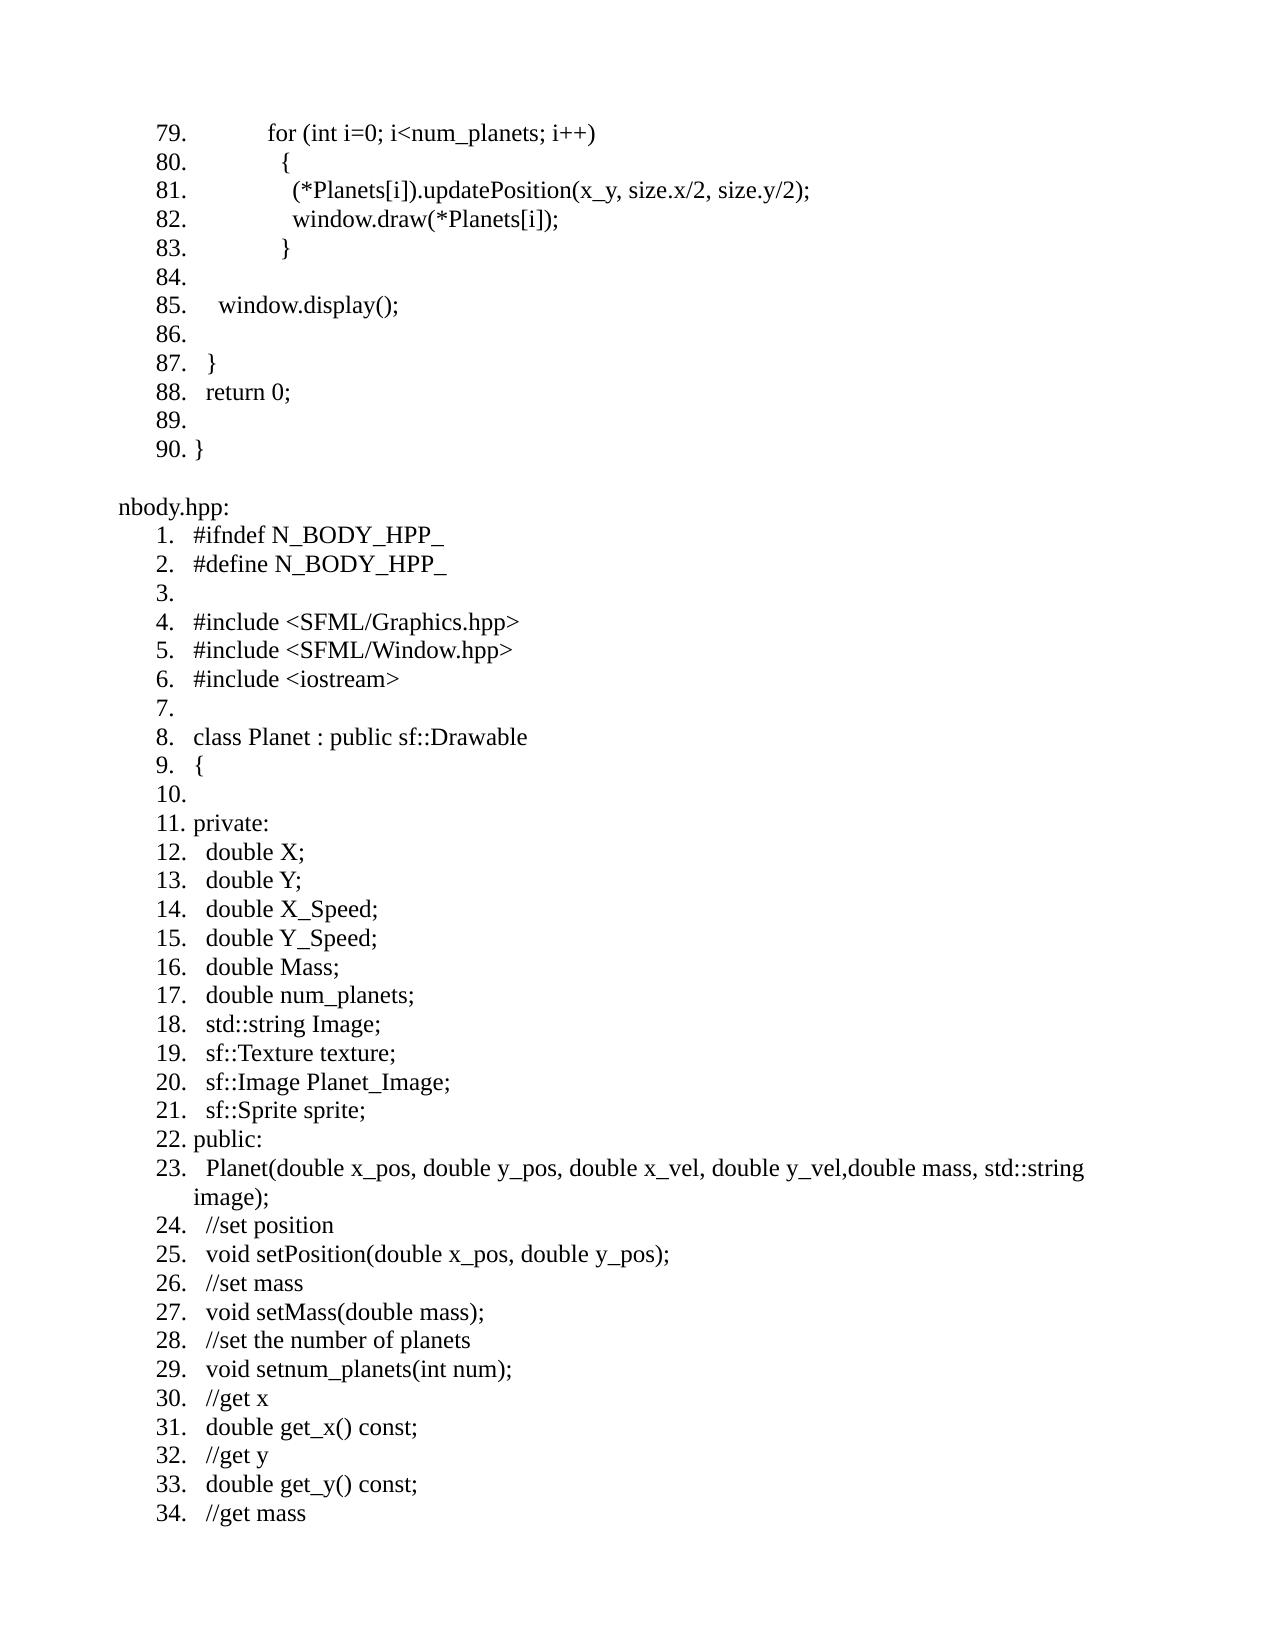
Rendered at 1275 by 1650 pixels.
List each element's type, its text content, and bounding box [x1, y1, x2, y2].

list for (int i=0; i<num_planets; i++) [156, 118, 1157, 147]
list Planet(double x_pos, double y_pos, double x_vel, double y_vel,double mass, std::string image); [156, 1153, 1157, 1211]
list #include <iostream> [156, 664, 1157, 693]
text nbody.hpp: [118, 492, 1157, 521]
list { [156, 751, 1157, 779]
list sf::Texture texture; [156, 1038, 1157, 1067]
list double Y_Speed; [156, 923, 1157, 952]
list //set the number of planets [156, 1326, 1157, 1354]
list (*Planets[i]).updatePosition(x_y, size.x/2, size.y/2); [156, 176, 1157, 204]
list #ifndef N_BODY_HPP_ [156, 521, 1157, 549]
list public: [156, 1124, 1157, 1153]
list double X; [156, 837, 1157, 866]
list double X_Speed; [156, 894, 1157, 923]
list { [156, 147, 1157, 176]
list void setMass(double mass); [156, 1297, 1157, 1326]
list //get x [156, 1383, 1157, 1412]
list #include <SFML/Graphics.hpp> [156, 607, 1157, 636]
list std::string Image; [156, 1009, 1157, 1038]
list //get y [156, 1441, 1157, 1469]
list } [156, 434, 1157, 463]
list double num_planets; [156, 981, 1157, 1009]
list double get_x() const; [156, 1412, 1157, 1441]
list #include <SFML/Window.hpp> [156, 636, 1157, 664]
list void setnum_planets(int num); [156, 1354, 1157, 1383]
list #define N_BODY_HPP_ [156, 549, 1157, 578]
list //get mass [156, 1498, 1157, 1527]
list window.draw(*Planets[i]); [156, 204, 1157, 233]
list sf::Image Planet_Image; [156, 1067, 1157, 1096]
list class Planet : public sf::Drawable [156, 722, 1157, 751]
list double Mass; [156, 952, 1157, 981]
list private: [156, 808, 1157, 837]
list //set position [156, 1211, 1157, 1239]
list double get_y() const; [156, 1469, 1157, 1498]
list //set mass [156, 1268, 1157, 1297]
list sf::Sprite sprite; [156, 1096, 1157, 1124]
list } [156, 233, 1157, 262]
list } [156, 348, 1157, 377]
list double Y; [156, 866, 1157, 894]
list void setPosition(double x_pos, double y_pos); [156, 1239, 1157, 1268]
list return 0; [156, 377, 1157, 406]
list window.display(); [156, 291, 1157, 319]
